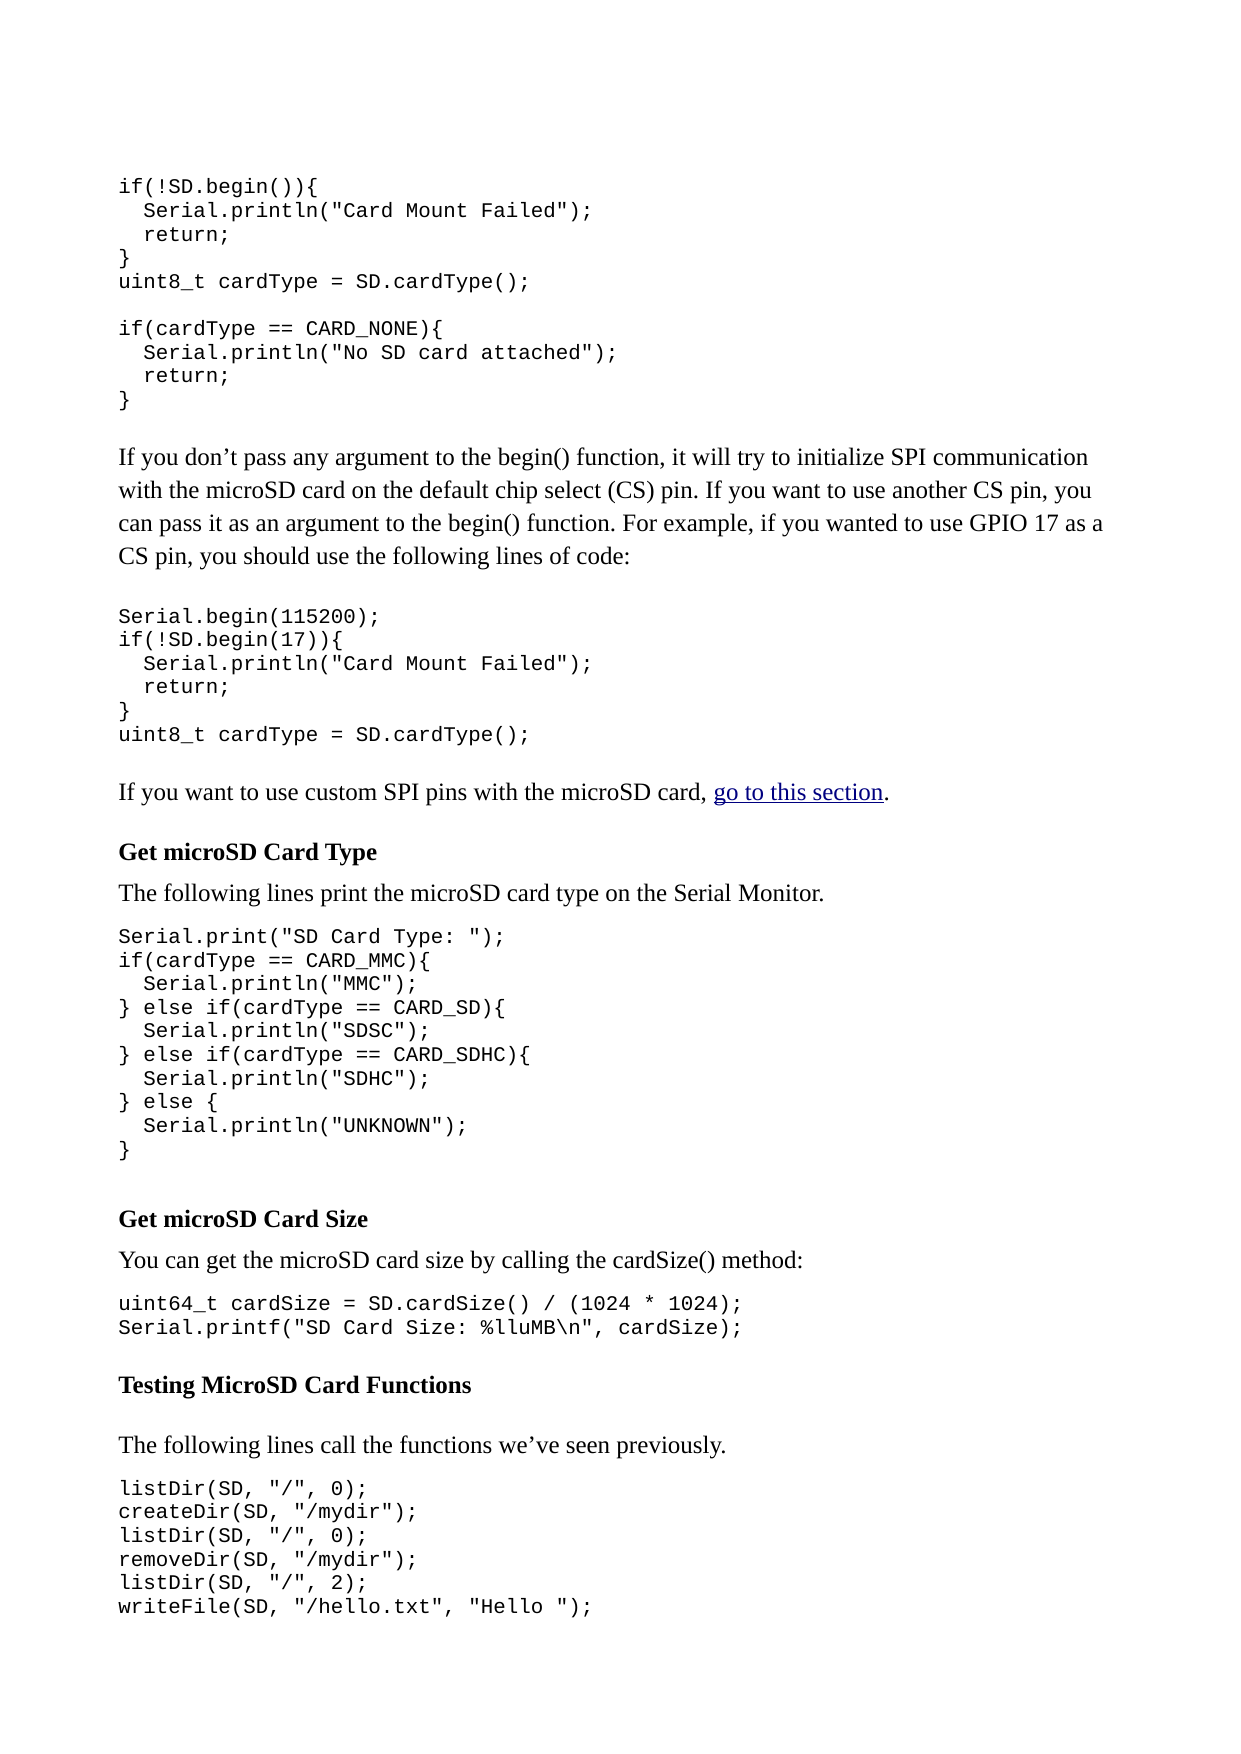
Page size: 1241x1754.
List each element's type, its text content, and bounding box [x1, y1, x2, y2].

text Serial.println("MMC"); [118, 973, 1122, 997]
text if(cardType == CARD_MMC){ [118, 949, 1122, 973]
text Serial.println("Card Mount Failed"); [118, 200, 1122, 224]
text } [118, 1139, 1122, 1162]
text You can get the microSD card size by calling the cardSize() method: [118, 1246, 1122, 1274]
text Serial.println("SDSC"); [118, 1021, 1122, 1044]
text Serial.begin(115200); [118, 606, 1122, 629]
text Serial.print("SD Card Type: "); [118, 926, 1122, 949]
text createDir(SD, "/mydir"); [118, 1501, 1122, 1525]
text listDir(SD, "/", 2); [118, 1572, 1122, 1596]
text uint64_t cardSize = SD.cardSize() / (1024 * 1024); [118, 1293, 1122, 1317]
text uint8_t cardType = SD.cardType(); [118, 724, 1122, 747]
subtitle Testing MicroSD Card Functions [118, 1370, 1122, 1399]
text return; [118, 224, 1122, 247]
text removeDir(SD, "/mydir"); [118, 1548, 1122, 1572]
text if(!SD.begin()){ [118, 176, 1122, 200]
text Serial.println("SDHC"); [118, 1068, 1122, 1091]
text } else { [118, 1091, 1122, 1115]
subtitle Get microSD Card Size [118, 1204, 1122, 1233]
text return; [118, 677, 1122, 700]
text Serial.printf("SD Card Size: %lluMB\n", cardSize); [118, 1317, 1122, 1341]
text } [118, 700, 1122, 724]
text } else if(cardType == CARD_SD){ [118, 997, 1122, 1021]
text } [118, 389, 1122, 413]
text If you want to use custom SPI pins with the microSD card, go to this section. [118, 777, 1122, 806]
text Serial.println("No SD card attached"); [118, 342, 1122, 366]
text return; [118, 366, 1122, 389]
text if(!SD.begin(17)){ [118, 629, 1122, 653]
text uint8_t cardType = SD.cardType(); [118, 271, 1122, 294]
text } [118, 247, 1122, 271]
text listDir(SD, "/", 0); [118, 1525, 1122, 1548]
text If you don’t pass any argument to the begin() function, it will try to initialize SPI communication with the microSD card on the default chip select (CS) pin. If you want to use another CS pin, you can pass it as an argument to the begin() function. For example, if you wanted to use GPIO 17 as a CS pin, you should use the following lines of code: [118, 442, 1122, 570]
text } else if(cardType == CARD_SDHC){ [118, 1044, 1122, 1068]
text The following lines print the microSD card type on the Serial Monitor. [118, 878, 1122, 907]
text listDir(SD, "/", 0); [118, 1478, 1122, 1501]
subtitle Get microSD Card Type [118, 837, 1122, 866]
text writeFile(SD, "/hello.txt", "Hello "); [118, 1596, 1122, 1619]
text The following lines call the functions we’ve seen previously. [118, 1430, 1122, 1459]
text if(cardType == CARD_NONE){ [118, 318, 1122, 342]
text Serial.println("Card Mount Failed"); [118, 653, 1122, 677]
text Serial.println("UNKNOWN"); [118, 1115, 1122, 1139]
